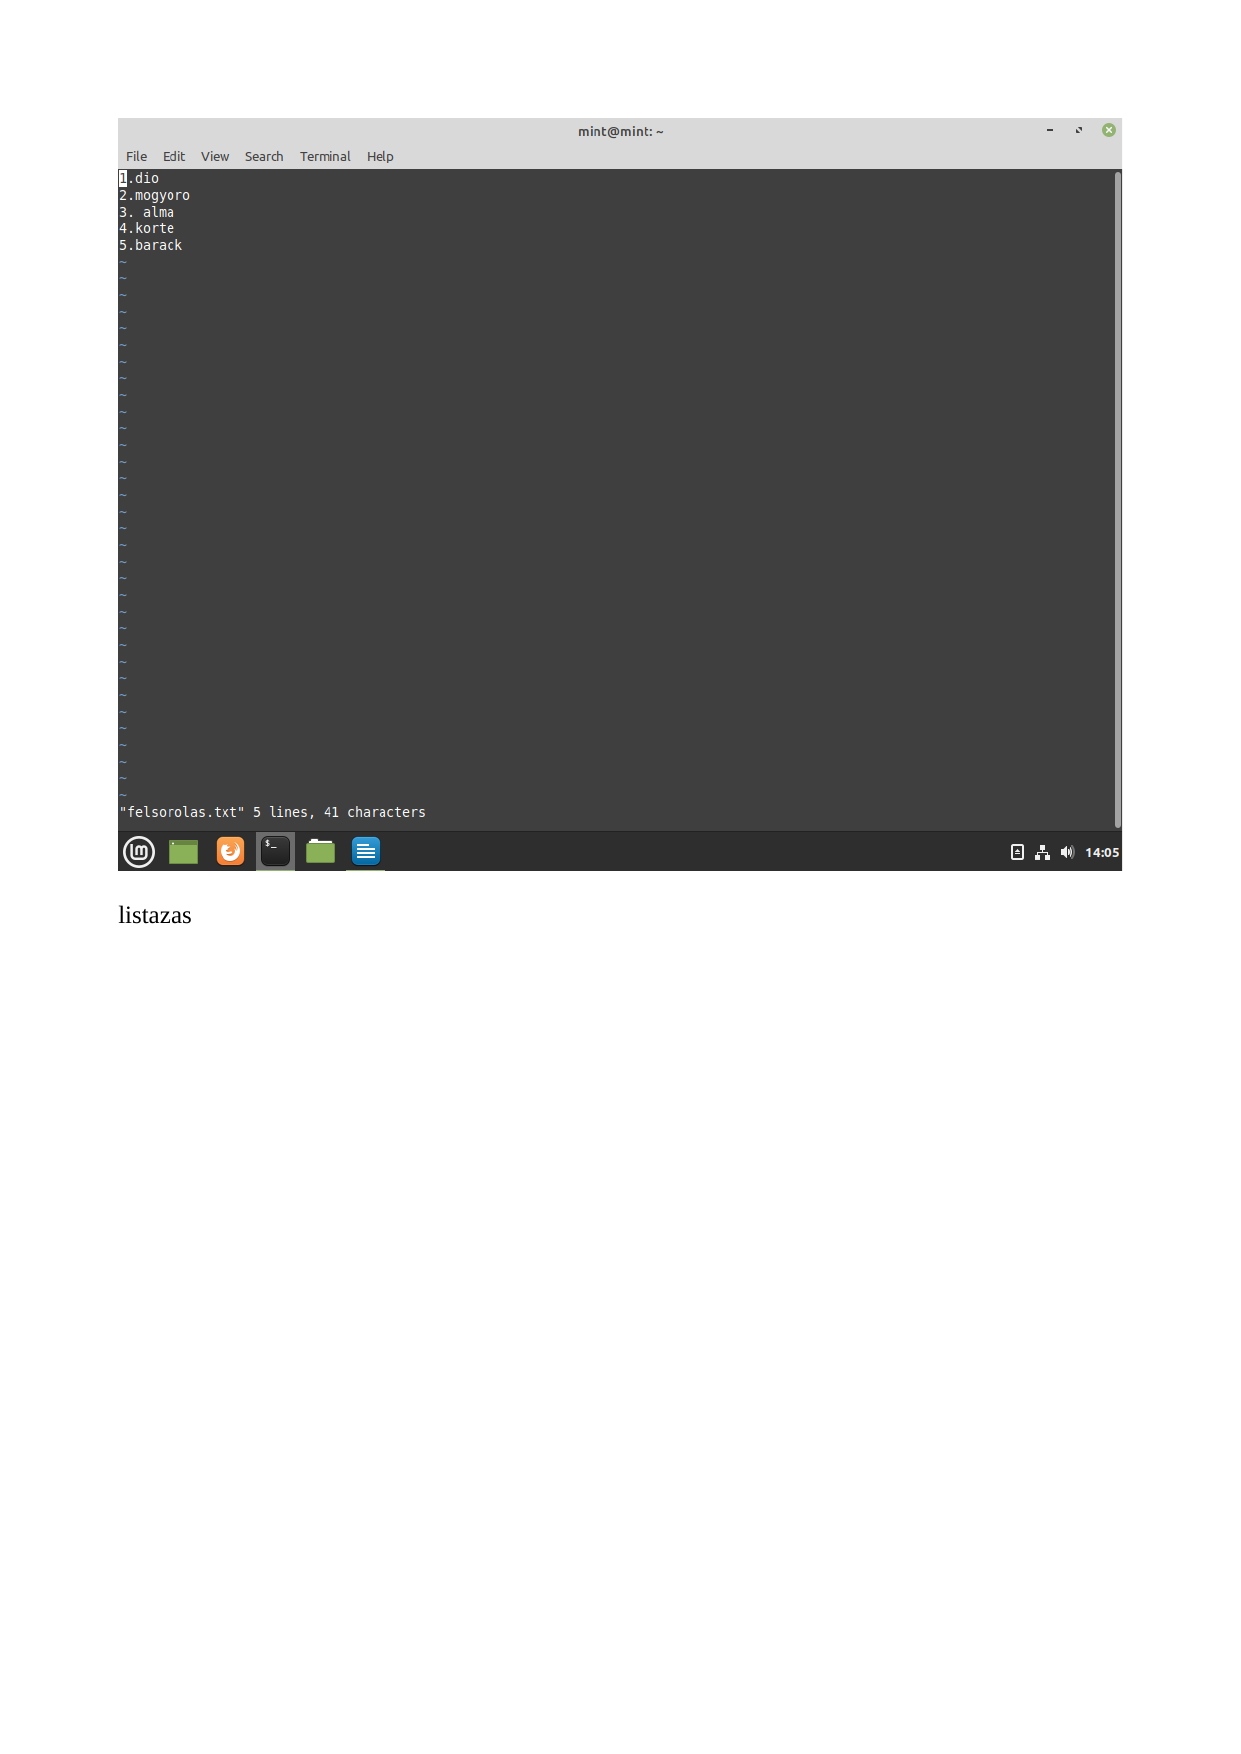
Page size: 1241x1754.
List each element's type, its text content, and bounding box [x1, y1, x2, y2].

text listazas [118, 871, 1122, 928]
picture [118, 118, 1123, 871]
